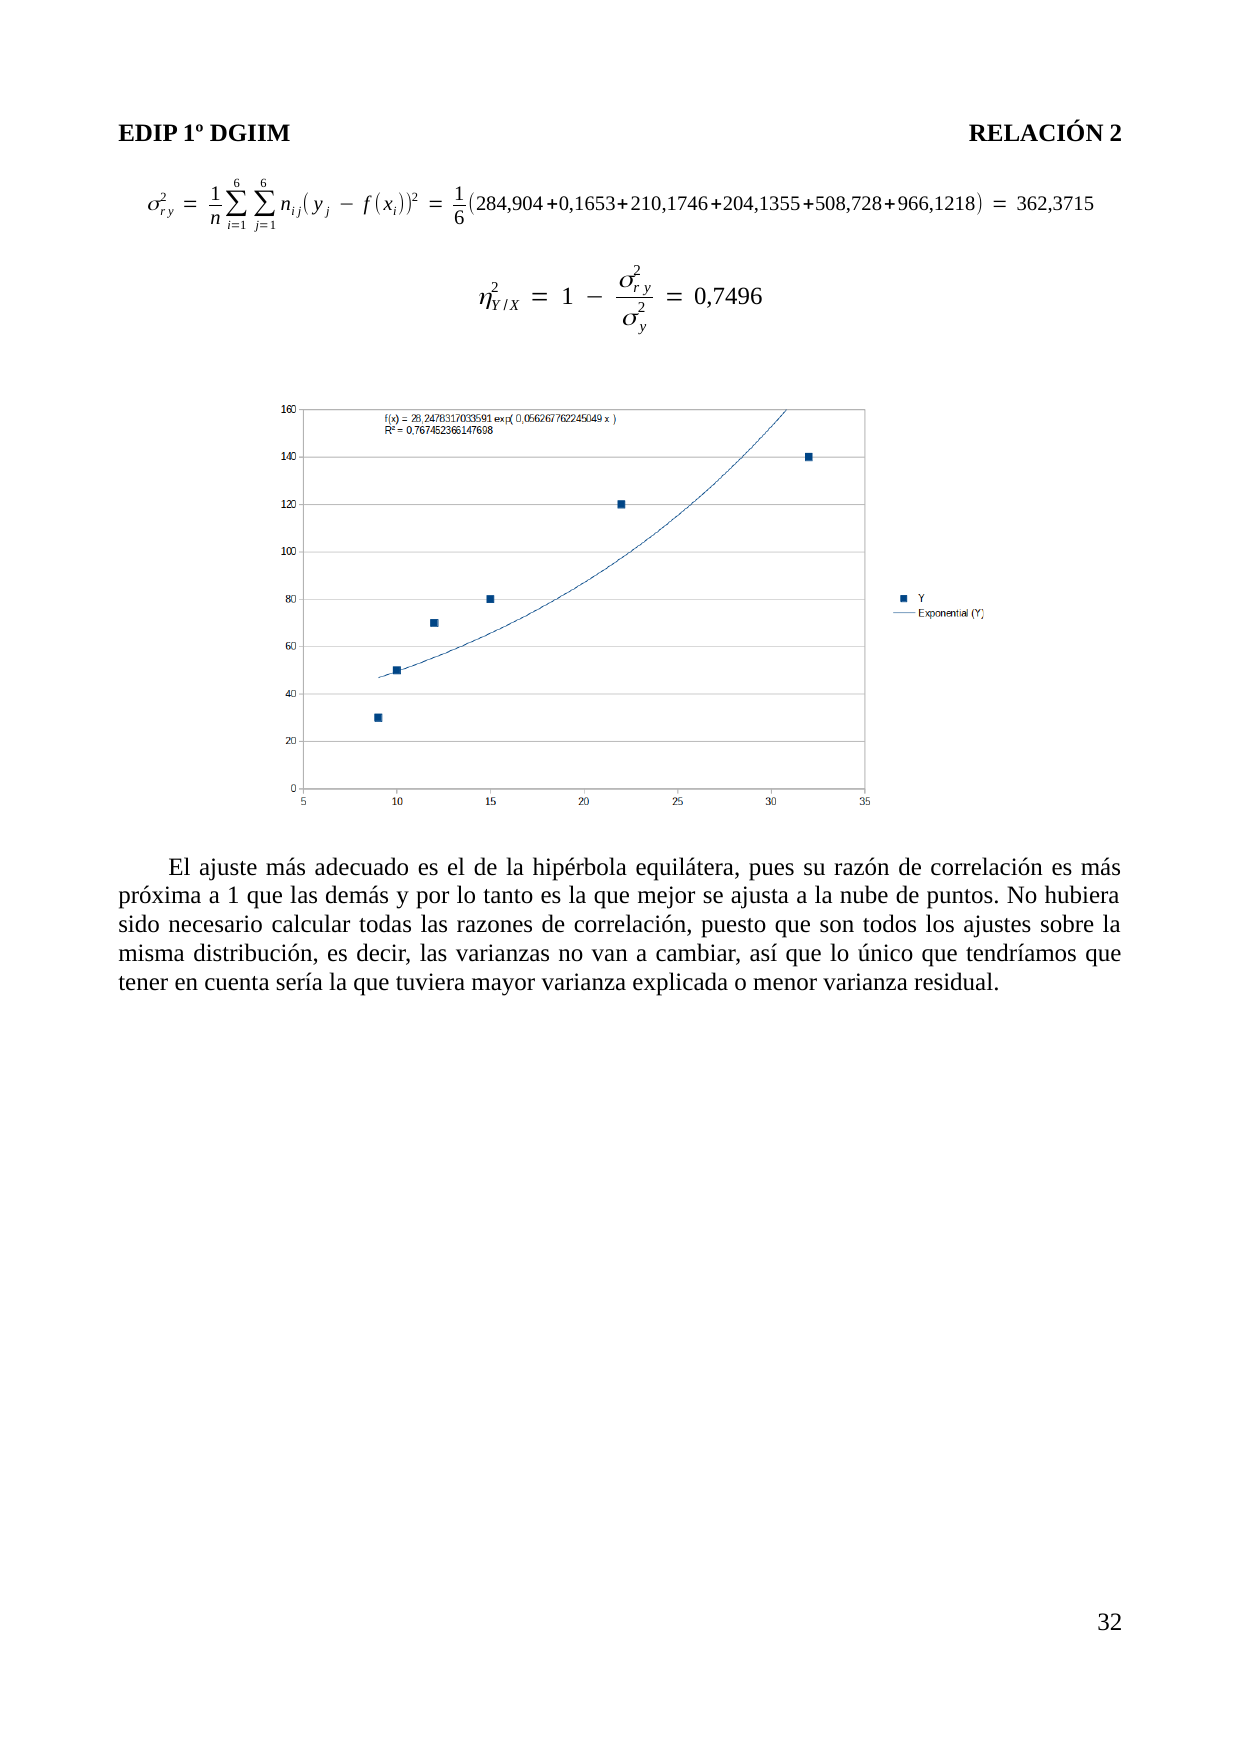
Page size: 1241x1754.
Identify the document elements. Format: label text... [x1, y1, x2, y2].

picture [275, 401, 984, 811]
text El ajuste más adecuado es el de la hipérbola equilátera, pues su razón de correlación es más próxima a 1 que las demás y por lo tanto es la que mejor se ajusta a la nube de puntos. No hubiera sido necesario calcular todas las razones de correlación, puesto que son todos los ajustes sobre la misma distribución, es decir, las varianzas no van a cambiar, así que lo único que tendríamos que tener en cuenta sería la que tuviera mayor varianza explicada o menor varianza residual. [118, 852, 1122, 996]
